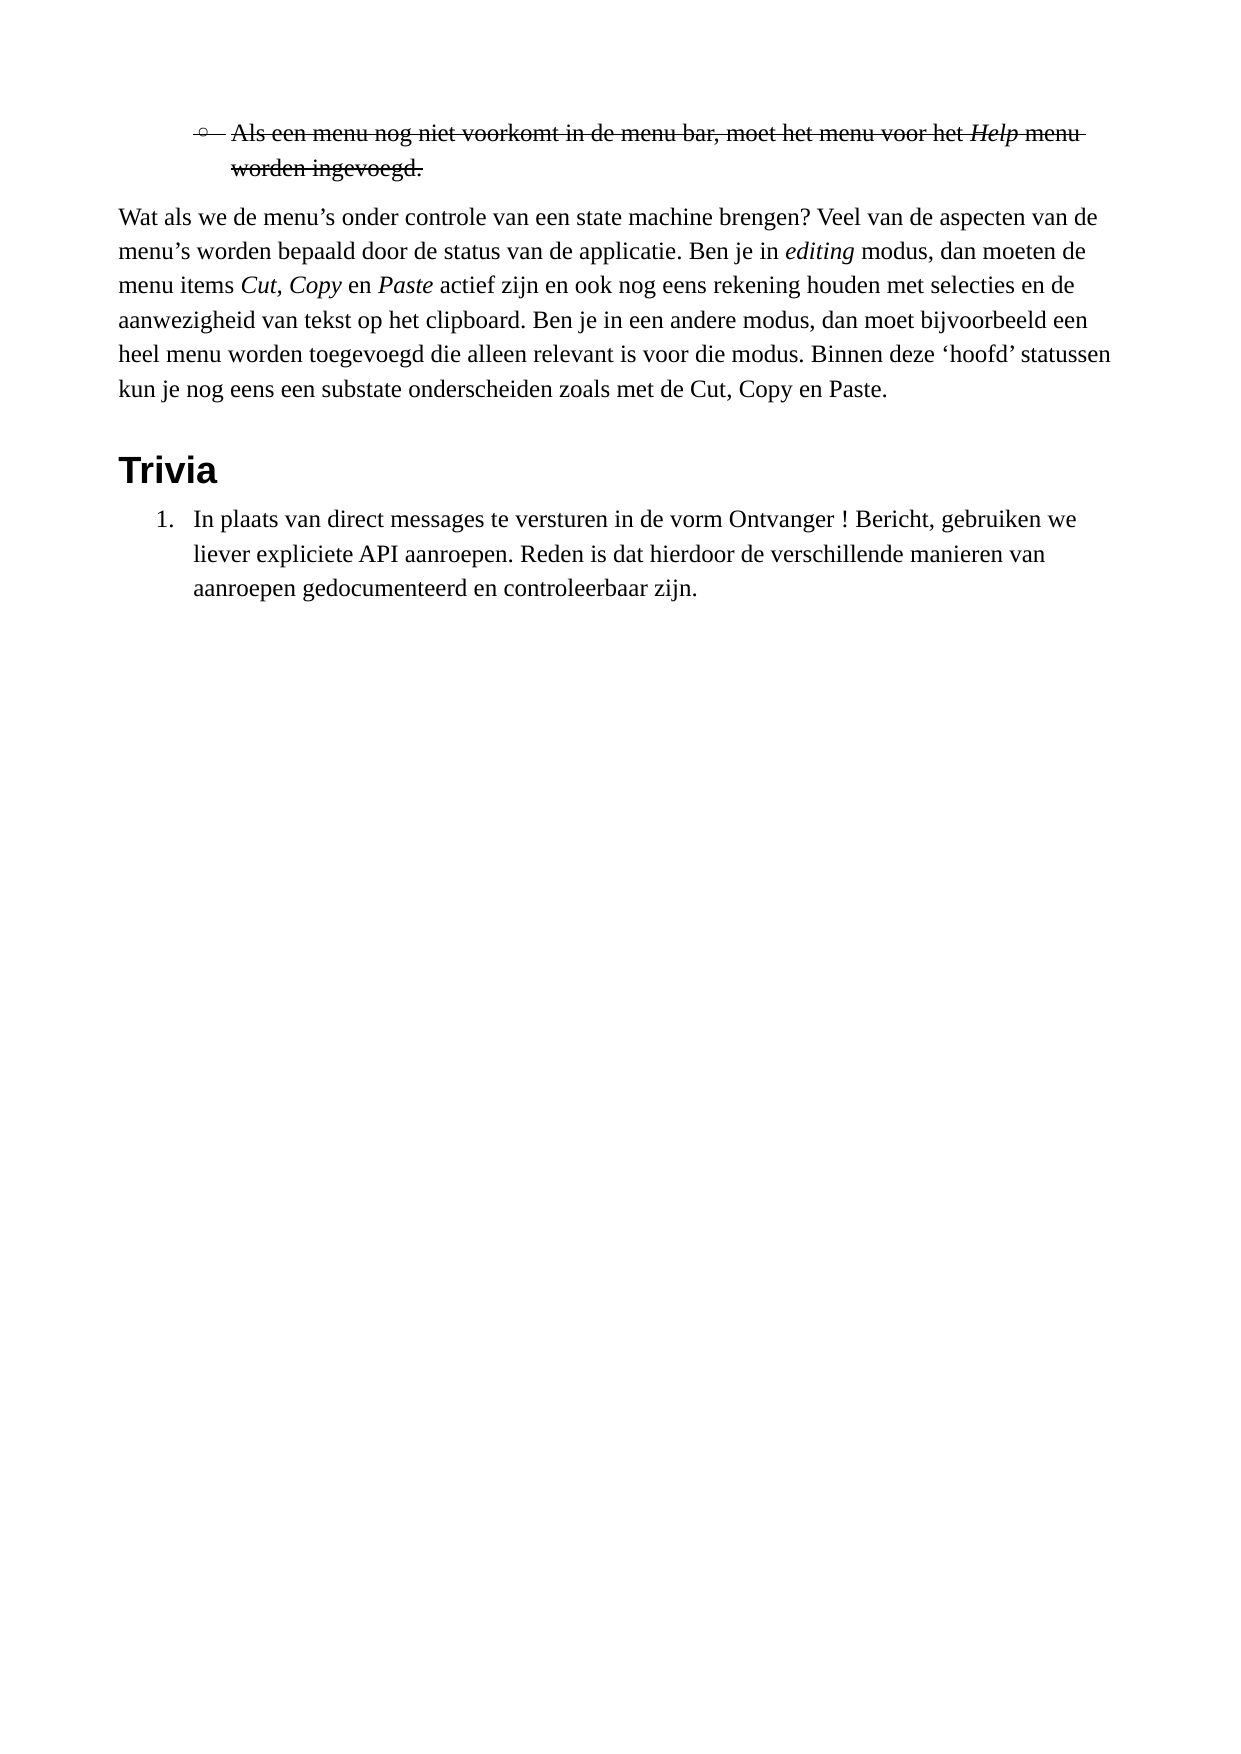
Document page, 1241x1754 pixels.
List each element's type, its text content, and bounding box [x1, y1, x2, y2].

text Wat als we de menu’s onder controle van een state machine brengen? Veel van de aspecten van de menu’s worden bepaald door de status van de applicatie. Ben je in editing modus, dan moeten de menu items Cut, Copy en Paste actief zijn en ook nog eens rekening houden met selecties en de aanwezigheid van tekst op het clipboard. Ben je in een andere modus, dan moet bijvoorbeeld een heel menu worden toegevoegd die alleen relevant is voor die modus. Binnen deze ‘hoofd’ statussen kun je nog eens een substate onderscheiden zoals met de Cut, Copy en Paste. [118, 202, 1122, 403]
subtitle Trivia [118, 448, 1122, 492]
list Als een menu nog niet voorkomt in de menu bar, moet het menu voor het Help menu worden ingevoegd. [193, 118, 1122, 181]
list In plaats van direct messages te versturen in de vorm Ontvanger ! Bericht, gebruiken we liever expliciete API aanroepen. Reden is dat hierdoor de verschillende manieren van aanroepen gedocumenteerd en controleerbaar zijn. [156, 504, 1122, 602]
